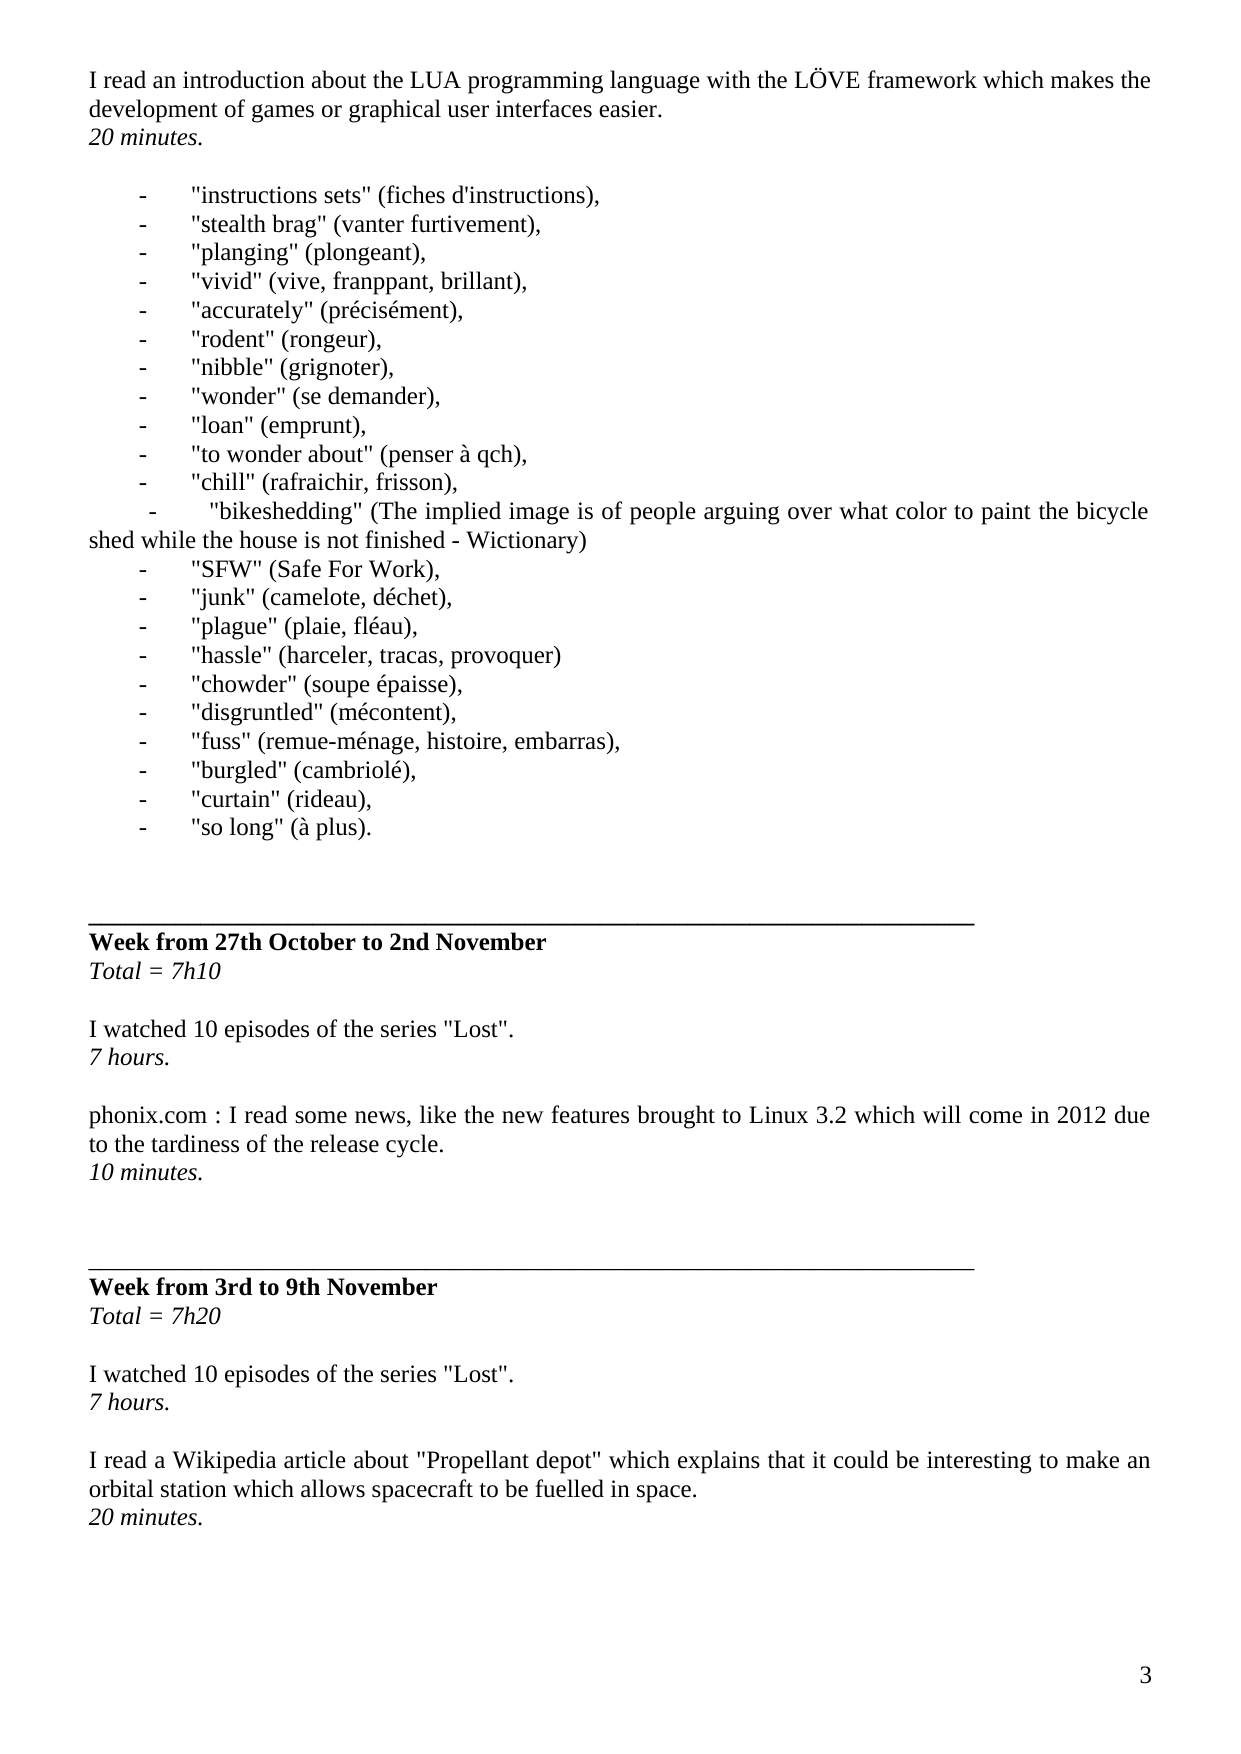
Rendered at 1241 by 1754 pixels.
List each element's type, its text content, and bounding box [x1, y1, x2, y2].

text 7 hours. [88, 1042, 1152, 1071]
text - "SFW" (Safe For Work), [88, 554, 1152, 582]
text - "burgled" (cambriolé), [88, 755, 1152, 784]
text - "planging" (plongeant), [88, 237, 1152, 266]
text I watched 10 episodes of the series "Lost". [88, 1014, 1152, 1042]
text 20 minutes. [88, 1502, 1152, 1531]
text - "curtain" (rideau), [88, 784, 1152, 812]
text - "rodent" (rongeur), [88, 324, 1152, 352]
text - "stealth brag" (vanter furtivement), [88, 209, 1152, 237]
text 20 minutes. [88, 122, 1152, 151]
text - "to wonder about" (penser à qch), [88, 439, 1152, 467]
text - "plague" (plaie, fléau), [88, 611, 1152, 640]
text Week from 3rd to 9th November [88, 1272, 1152, 1301]
text - "bikeshedding" (The implied image is of people arguing over what color to paint the bicycle shed while the house is not finished - Wictionary) [88, 496, 1152, 554]
text - "chowder" (soupe épaisse), [88, 669, 1152, 697]
text 10 minutes. [88, 1157, 1152, 1186]
text I read an introduction about the LUA programming language with the LÖVE framework which makes the development of games or graphical user interfaces easier. [88, 65, 1152, 122]
text Total = 7h20 [88, 1301, 1152, 1330]
text - "loan" (emprunt), [88, 410, 1152, 439]
text - "accurately" (précisément), [88, 295, 1152, 324]
text - "instructions sets" (fiches d'instructions), [88, 180, 1152, 209]
text phonix.com : I read some news, like the new features brought to Linux 3.2 which will come in 2012 due to the tardiness of the release cycle. [88, 1100, 1152, 1157]
text I watched 10 episodes of the series "Lost". [88, 1359, 1152, 1387]
text Week from 27th October to 2nd November [88, 927, 1152, 956]
text - "hassle" (harceler, tracas, provoquer) [88, 640, 1152, 669]
text - "chill" (rafraichir, frisson), [88, 467, 1152, 496]
text 7 hours. [88, 1387, 1152, 1416]
text I read a Wikipedia article about "Propellant depot" which explains that it could be interesting to make an orbital station which allows spacecraft to be fuelled in space. [88, 1445, 1152, 1502]
text - "nibble" (grignoter), [88, 352, 1152, 381]
text Total = 7h10 [88, 956, 1152, 985]
text - "vivid" (vive, franppant, brillant), [88, 266, 1152, 295]
text - "so long" (à plus). [88, 812, 1152, 841]
text - "junk" (camelote, déchet), [88, 582, 1152, 611]
text - "fuss" (remue-ménage, histoire, embarras), [88, 726, 1152, 755]
text - "wonder" (se demander), [88, 381, 1152, 410]
text - "disgruntled" (mécontent), [88, 697, 1152, 726]
